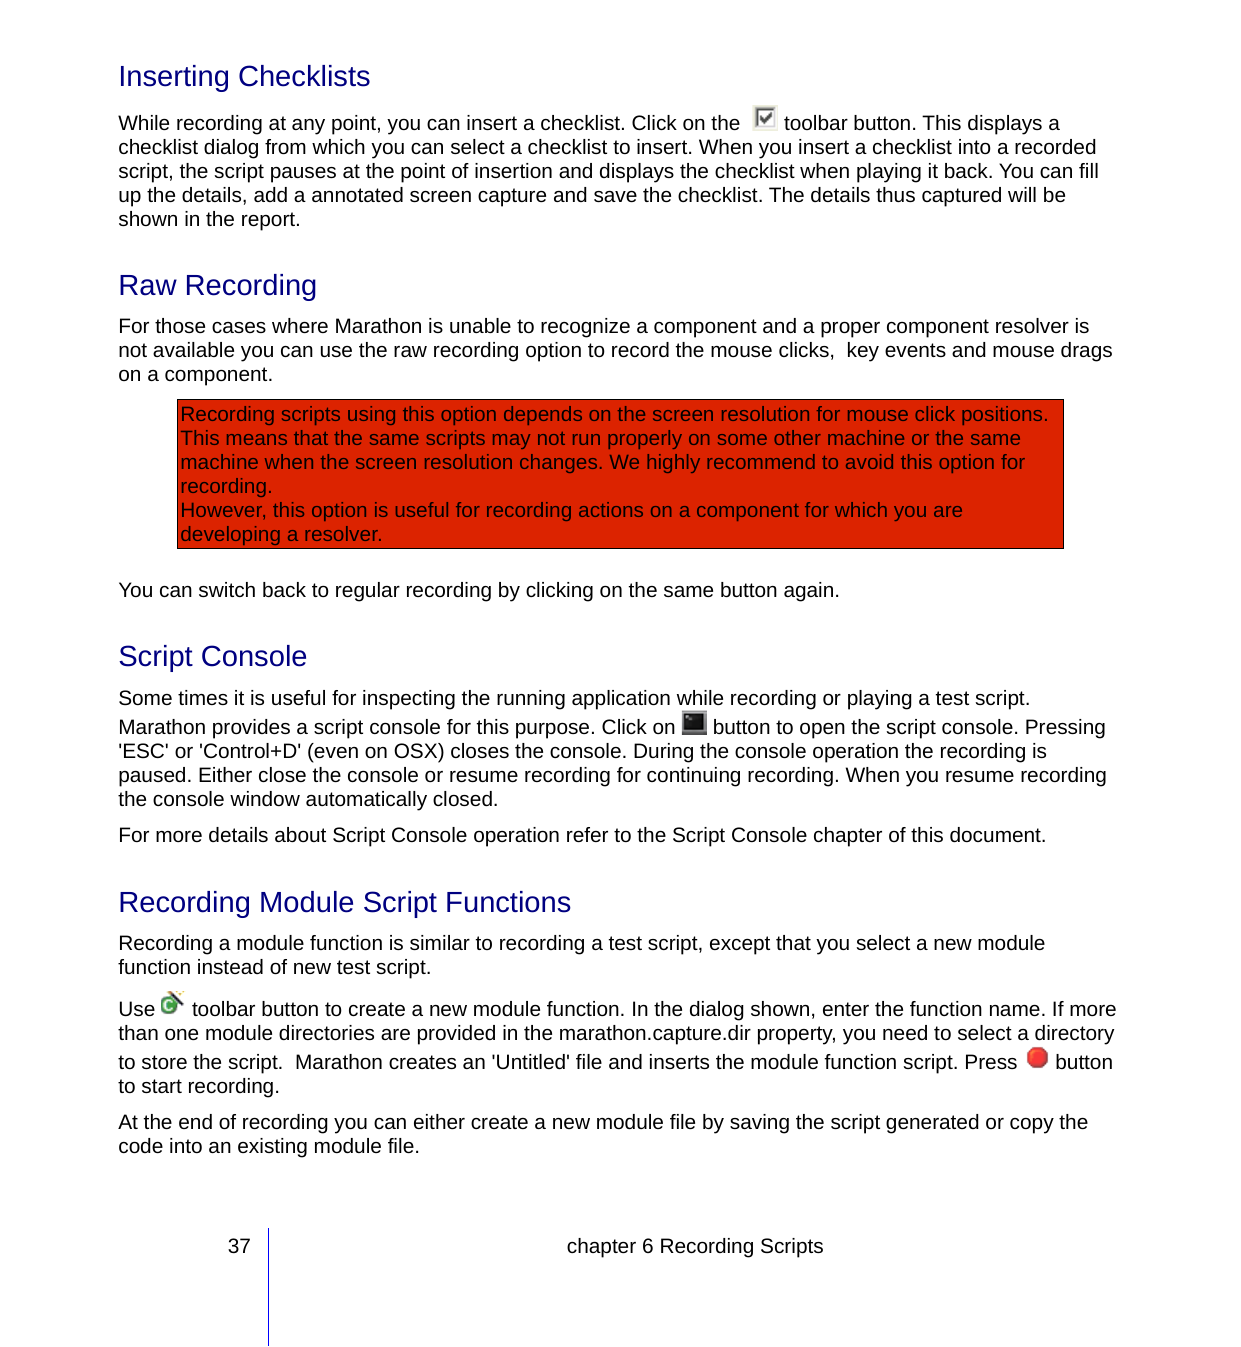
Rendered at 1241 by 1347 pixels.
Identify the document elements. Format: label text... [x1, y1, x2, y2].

text Recording a module function is similar to recording a test script, except that you select a new module function instead of new test script. [118, 931, 1122, 978]
text Some times it is useful for inspecting the running application while recording or playing a test script. Marathon provides a script console for this purpose. Click on button to open the script console. Pressing 'ESC' or 'Control+D' (even on OSX) closes the console. During the console operation the recording is paused. Either close the console or resume recording for continuing recording. When you resume recording the console window automatically closed. [118, 685, 1122, 811]
picture [1024, 1044, 1050, 1070]
text You can switch back to regular recording by clicking on the same button again. [118, 578, 1122, 602]
picture [681, 709, 707, 735]
subtitle Inserting Checklists [118, 59, 1122, 92]
subtitle Raw Recording [118, 268, 1122, 302]
text At the end of recording you can either create a new module file by saving the script generated or copy the code into an existing module file. [118, 1110, 1122, 1158]
text For those cases where Marathon is unable to recognize a component and a proper component resolver is not available you can use the raw recording option to record the mouse clicks, key events and mouse drags on a component. [118, 314, 1122, 386]
text Use toolbar button to create a new module function. In the dialog shown, enter the function name. If more than one module directories are provided in the marathon.capture.dir property, you need to select a directory to store the script. Marathon creates an 'Untitled' file and inserts the module function script. Press button to start recording. [118, 991, 1122, 1098]
subtitle Recording Module Script Functions [118, 884, 1122, 918]
text Recording scripts using this option depends on the screen resolution for mouse click positions. This means that the same scripts may not run properly on some other machine or the same machine when the screen resolution changes. We highly recommend to avoid this option for recording. However, this option is useful for recording actions on a component for which you are developing a resolver. [178, 400, 1063, 548]
text While recording at any point, you can insert a checklist. Click on the toolbar button. This displays a checklist dialog from which you can select a checklist to insert. When you insert a checklist into a recorded script, the script pauses at the point of insertion and displays the checklist when playing it back. You can fill up the details, add a annotated screen capture and save the checklist. The details thus captured will be shown in the report. [118, 105, 1122, 231]
text For more details about Script Console operation refer to the Script Console chapter of this document. [118, 823, 1122, 847]
subtitle Script Console [118, 639, 1122, 673]
picture [752, 105, 778, 131]
picture [161, 991, 186, 1016]
